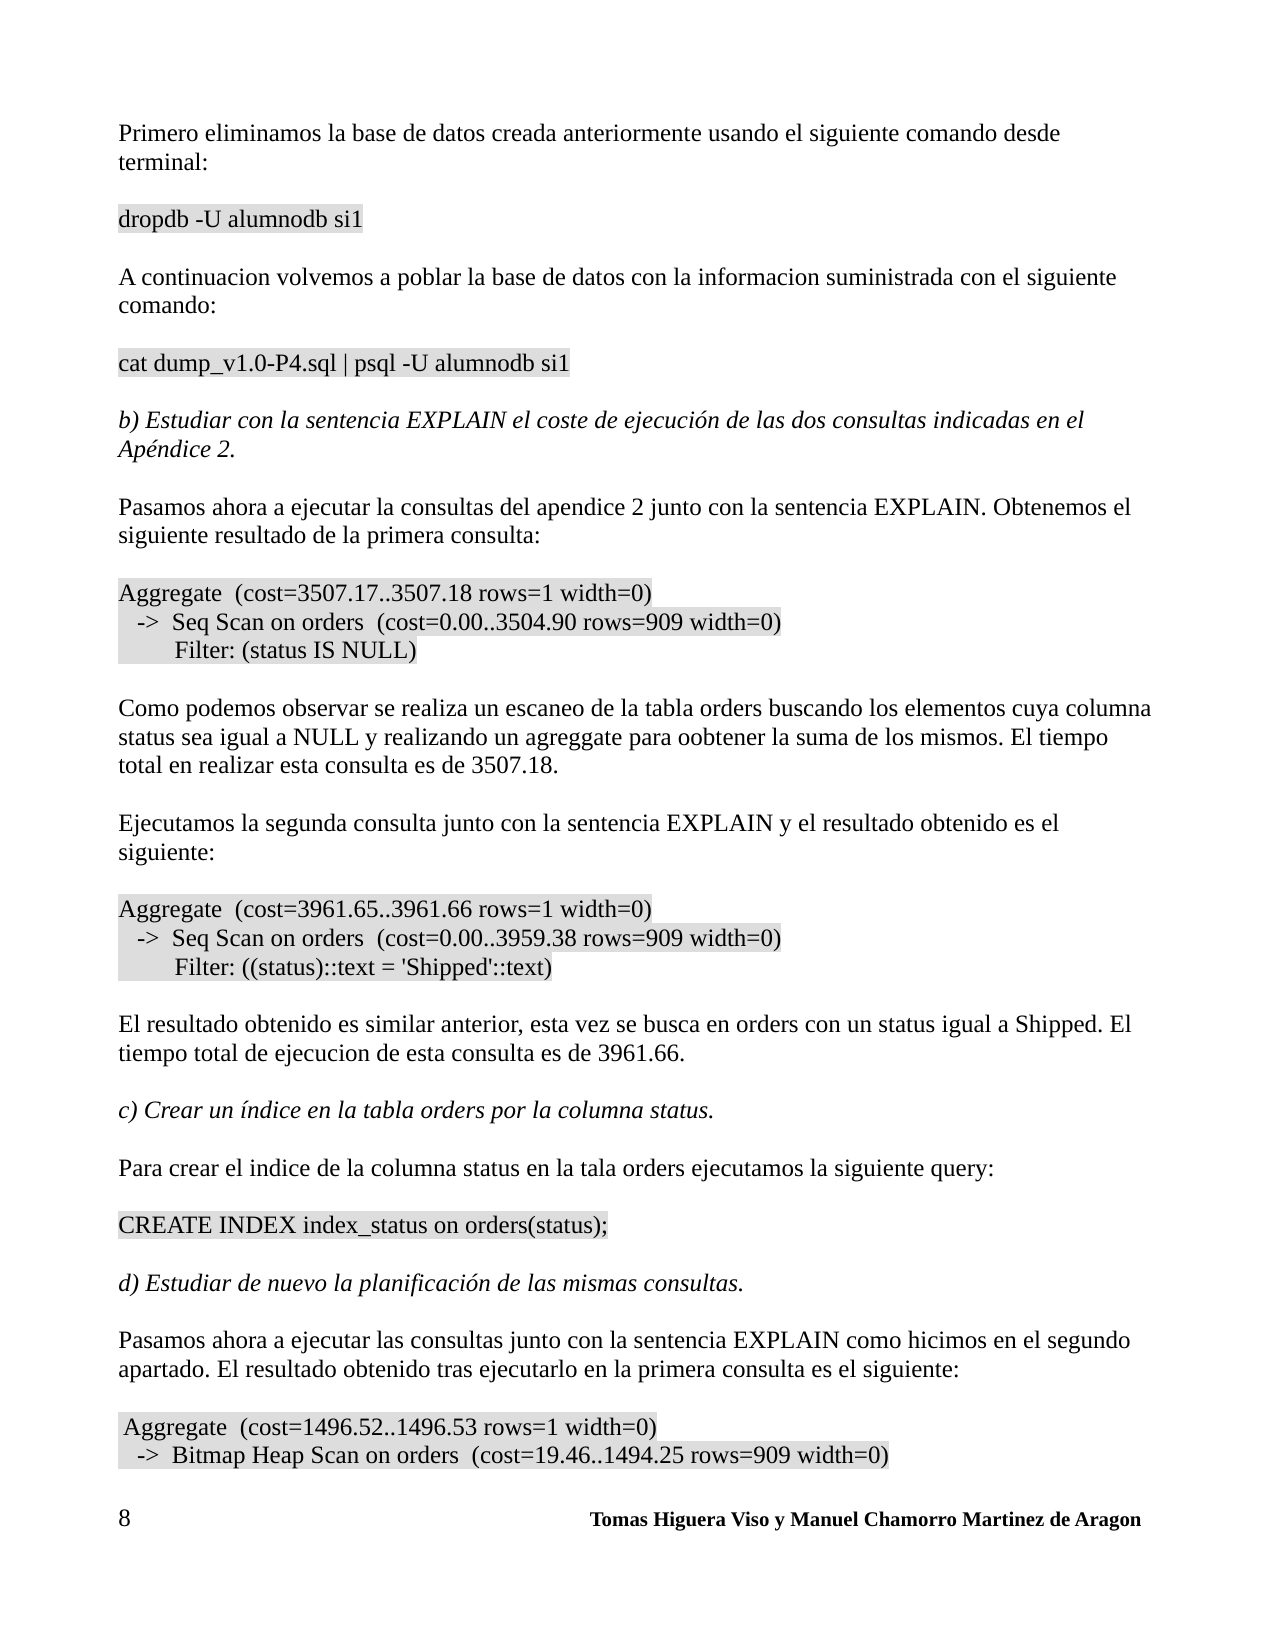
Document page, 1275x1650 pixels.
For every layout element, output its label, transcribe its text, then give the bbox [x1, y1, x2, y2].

text Como podemos observar se realiza un escaneo de la tabla orders buscando los elementos cuya columna status sea igual a NULL y realizando un agreggate para oobtener la suma de los mismos. El tiempo total en realizar esta consulta es de 3507.18. [118, 693, 1157, 779]
text dropdb -U alumnodb si1 [118, 204, 1157, 233]
text -> Seq Scan on orders (cost=0.00..3959.38 rows=909 width=0) [118, 923, 1157, 952]
text Pasamos ahora a ejecutar las consultas junto con la sentencia EXPLAIN como hicimos en el segundo apartado. El resultado obtenido tras ejecutarlo en la primera consulta es el siguiente: [118, 1326, 1157, 1383]
text Ejecutamos la segunda consulta junto con la sentencia EXPLAIN y el resultado obtenido es el siguiente: [118, 808, 1157, 866]
text c) Crear un índice en la tabla orders por la columna status. [118, 1096, 1157, 1124]
text b) Estudiar con la sentencia EXPLAIN el coste de ejecución de las dos consultas indicadas en el Apéndice 2. [118, 406, 1157, 463]
text CREATE INDEX index_status on orders(status); [118, 1211, 1157, 1239]
text Primero eliminamos la base de datos creada anteriormente usando el siguiente comando desde terminal: [118, 118, 1157, 176]
text Filter: (status IS NULL) [118, 636, 1157, 664]
text Pasamos ahora a ejecutar la consultas del apendice 2 junto con la sentencia EXPLAIN. Obtenemos el siguiente resultado de la primera consulta: [118, 492, 1157, 549]
text -> Bitmap Heap Scan on orders (cost=19.46..1494.25 rows=909 width=0) [118, 1441, 1157, 1469]
text Filter: ((status)::text = 'Shipped'::text) [118, 952, 1157, 981]
text Aggregate (cost=3961.65..3961.66 rows=1 width=0) [118, 894, 1157, 923]
text El resultado obtenido es similar anterior, esta vez se busca en orders con un status igual a Shipped. El tiempo total de ejecucion de esta consulta es de 3961.66. [118, 1009, 1157, 1067]
text Aggregate (cost=1496.52..1496.53 rows=1 width=0) [118, 1412, 1157, 1441]
text Para crear el indice de la columna status en la tala orders ejecutamos la siguiente query: [118, 1153, 1157, 1182]
text d) Estudiar de nuevo la planificación de las mismas consultas. [118, 1268, 1157, 1297]
text Aggregate (cost=3507.17..3507.18 rows=1 width=0) [118, 578, 1157, 607]
text A continuacion volvemos a poblar la base de datos con la informacion suministrada con el siguiente comando: [118, 262, 1157, 319]
text -> Seq Scan on orders (cost=0.00..3504.90 rows=909 width=0) [118, 607, 1157, 636]
text cat dump_v1.0-P4.sql | psql -U alumnodb si1 [118, 348, 1157, 377]
